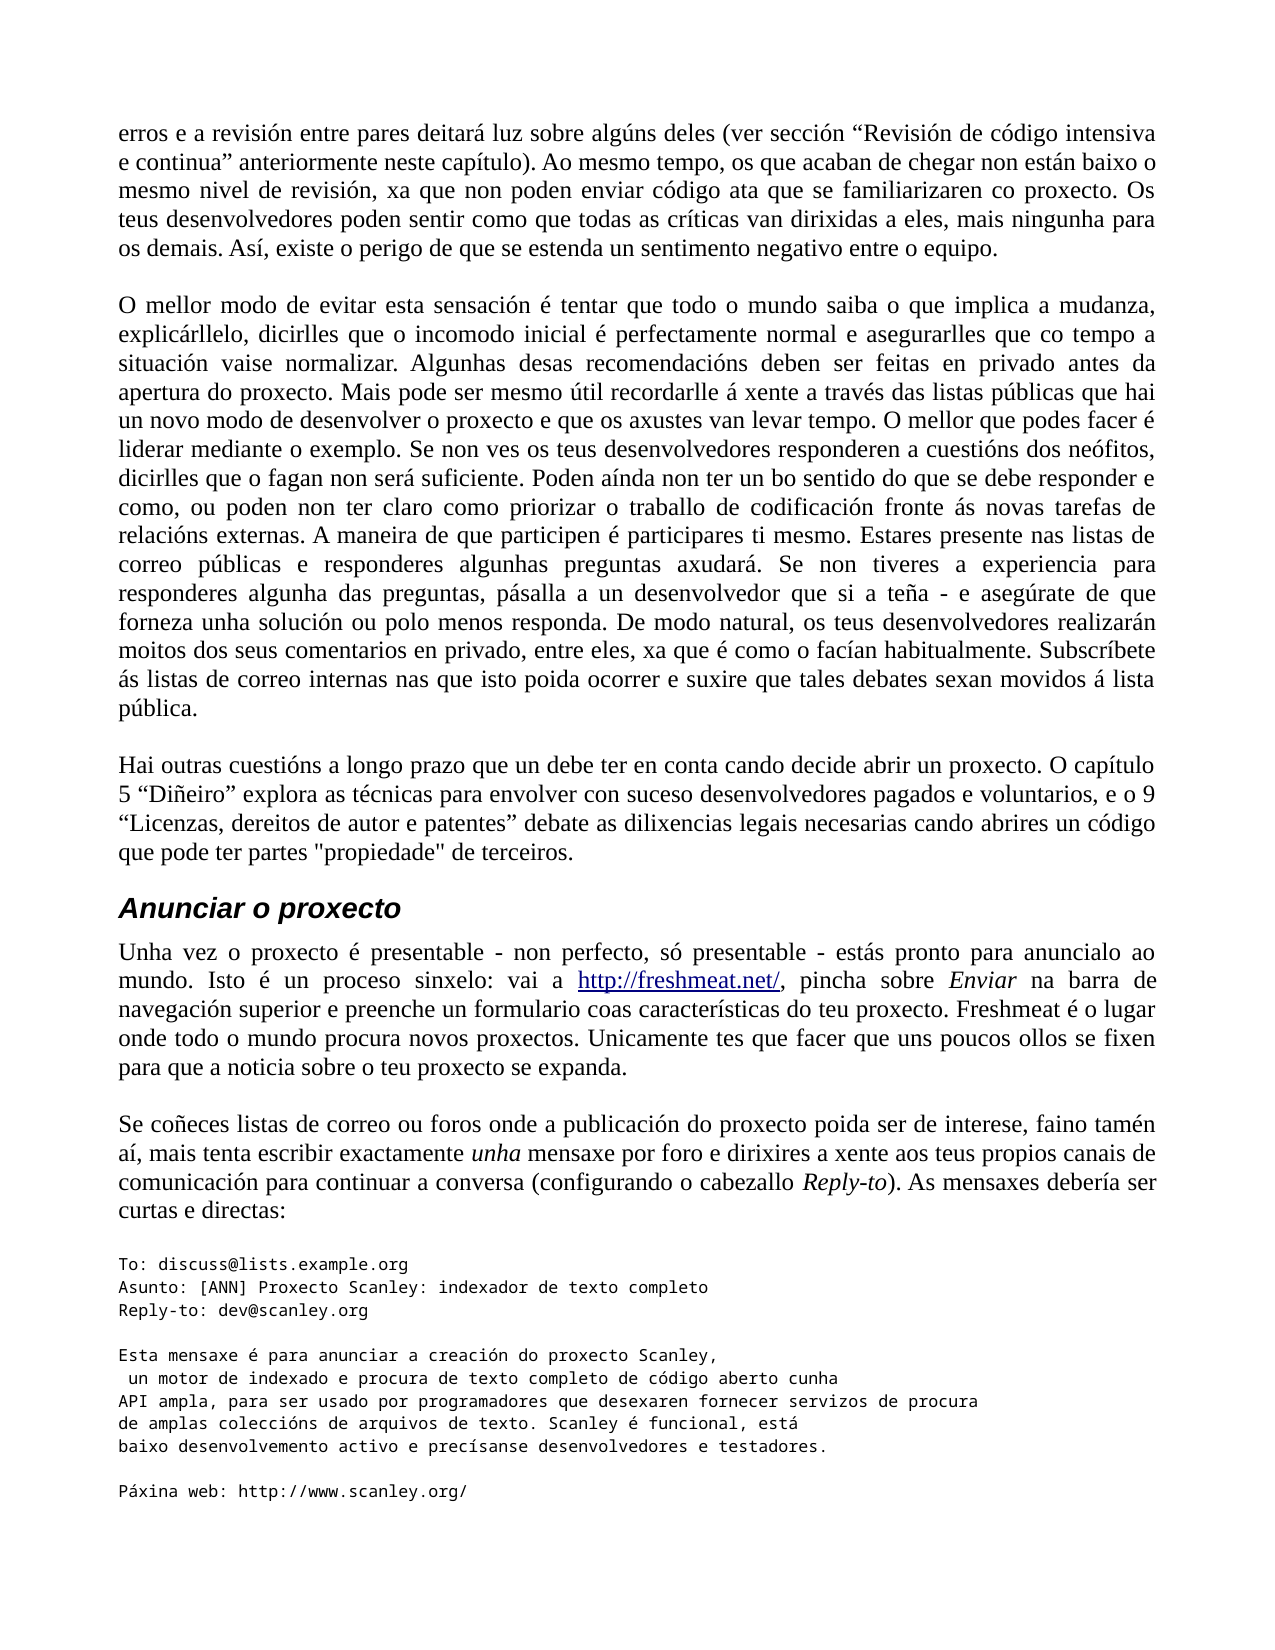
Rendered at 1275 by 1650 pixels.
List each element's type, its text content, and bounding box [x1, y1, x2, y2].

text To: discuss@lists.example.org [118, 1253, 1157, 1276]
text Se coñeces listas de correo ou foros onde a publicación do proxecto poida ser de interese, faino tamén aí, mais tenta escribir exactamente unha mensaxe por foro e dirixires a xente aos teus propios canais de comunicación para continuar a conversa (configurando o cabezallo Reply-to). As mensaxes debería ser curtas e directas: [118, 1109, 1157, 1224]
text de amplas coleccións de arquivos de texto. Scanley é funcional, está [118, 1412, 1157, 1434]
text Reply-to: dev@scanley.org [118, 1298, 1157, 1321]
text Hai outras cuestións a longo prazo que un debe ter en conta cando decide abrir un proxecto. O capítulo 5 “Diñeiro” explora as técnicas para envolver con suceso desenvolvedores pagados e voluntarios, e o 9 “Licenzas, dereitos de autor e patentes” debate as dilixencias legais necesarias cando abrires un código que pode ter partes "propiedade" de terceiros. [118, 751, 1157, 866]
text baixo desenvolvemento activo e precísanse desenvolvedores e testadores. [118, 1434, 1157, 1457]
text Asunto: [ANN] Proxecto Scanley: indexador de texto completo [118, 1276, 1157, 1298]
text API ampla, para ser usado por programadores que desexaren fornecer servizos de procura [118, 1389, 1157, 1412]
text Unha vez o proxecto é presentable - non perfecto, só presentable - estás pronto para anuncialo ao mundo. Isto é un proceso sinxelo: vai a http://freshmeat.net/, pincha sobre Enviar na barra de navegación superior e preenche un formulario coas características do teu proxecto. Freshmeat é o lugar onde todo o mundo procura novos proxectos. Unicamente tes que facer que uns poucos ollos se fixen para que a noticia sobre o teu proxecto se expanda. [118, 937, 1157, 1080]
text O mellor modo de evitar esta sensación é tentar que todo o mundo saiba o que implica a mudanza, explicárllelo, dicirlles que o incomodo inicial é perfectamente normal e asegurarlles que co tempo a situación vaise normalizar. Algunhas desas recomendacións deben ser feitas en privado antes da apertura do proxecto. Mais pode ser mesmo útil recordarlle á xente a través das listas públicas que hai un novo modo de desenvolver o proxecto e que os axustes van levar tempo. O mellor que podes facer é liderar mediante o exemplo. Se non ves os teus desenvolvedores responderen a cuestións dos neófitos, dicirlles que o fagan non será suficiente. Poden aínda non ter un bo sentido do que se debe responder e como, ou poden non ter claro como priorizar o traballo de codificación fronte ás novas tarefas de relacións externas. A maneira de que participen é participares ti mesmo. Estares presente nas listas de correo públicas e responderes algunhas preguntas axudará. Se non tiveres a experiencia para responderes algunha das preguntas, pásalla a un desenvolvedor que si a teña - e asegúrate de que forneza unha solución ou polo menos responda. De modo natural, os teus desenvolvedores realizarán moitos dos seus comentarios en privado, entre eles, xa que é como o facían habitualmente. Subscríbete ás listas de correo internas nas que isto poida ocorrer e suxire que tales debates sexan movidos á lista pública. [118, 291, 1157, 722]
text Páxina web: http://www.scanley.org/ [118, 1480, 1157, 1503]
text Esta mensaxe é para anunciar a creación do proxecto Scanley, [118, 1344, 1157, 1366]
text erros e a revisión entre pares deitará luz sobre algúns deles (ver sección “Revisión de código intensiva e continua” anteriormente neste capítulo). Ao mesmo tempo, os que acaban de chegar non están baixo o mesmo nivel de revisión, xa que non poden enviar código ata que se familiarizaren co proxecto. Os teus desenvolvedores poden sentir como que todas as críticas van dirixidas a eles, mais ningunha para os demais. Así, existe o perigo de que se estenda un sentimento negativo entre o equipo. [118, 118, 1157, 262]
subtitle Anunciar o proxecto [118, 891, 1157, 924]
text un motor de indexado e procura de texto completo de código aberto cunha [118, 1366, 1157, 1389]
